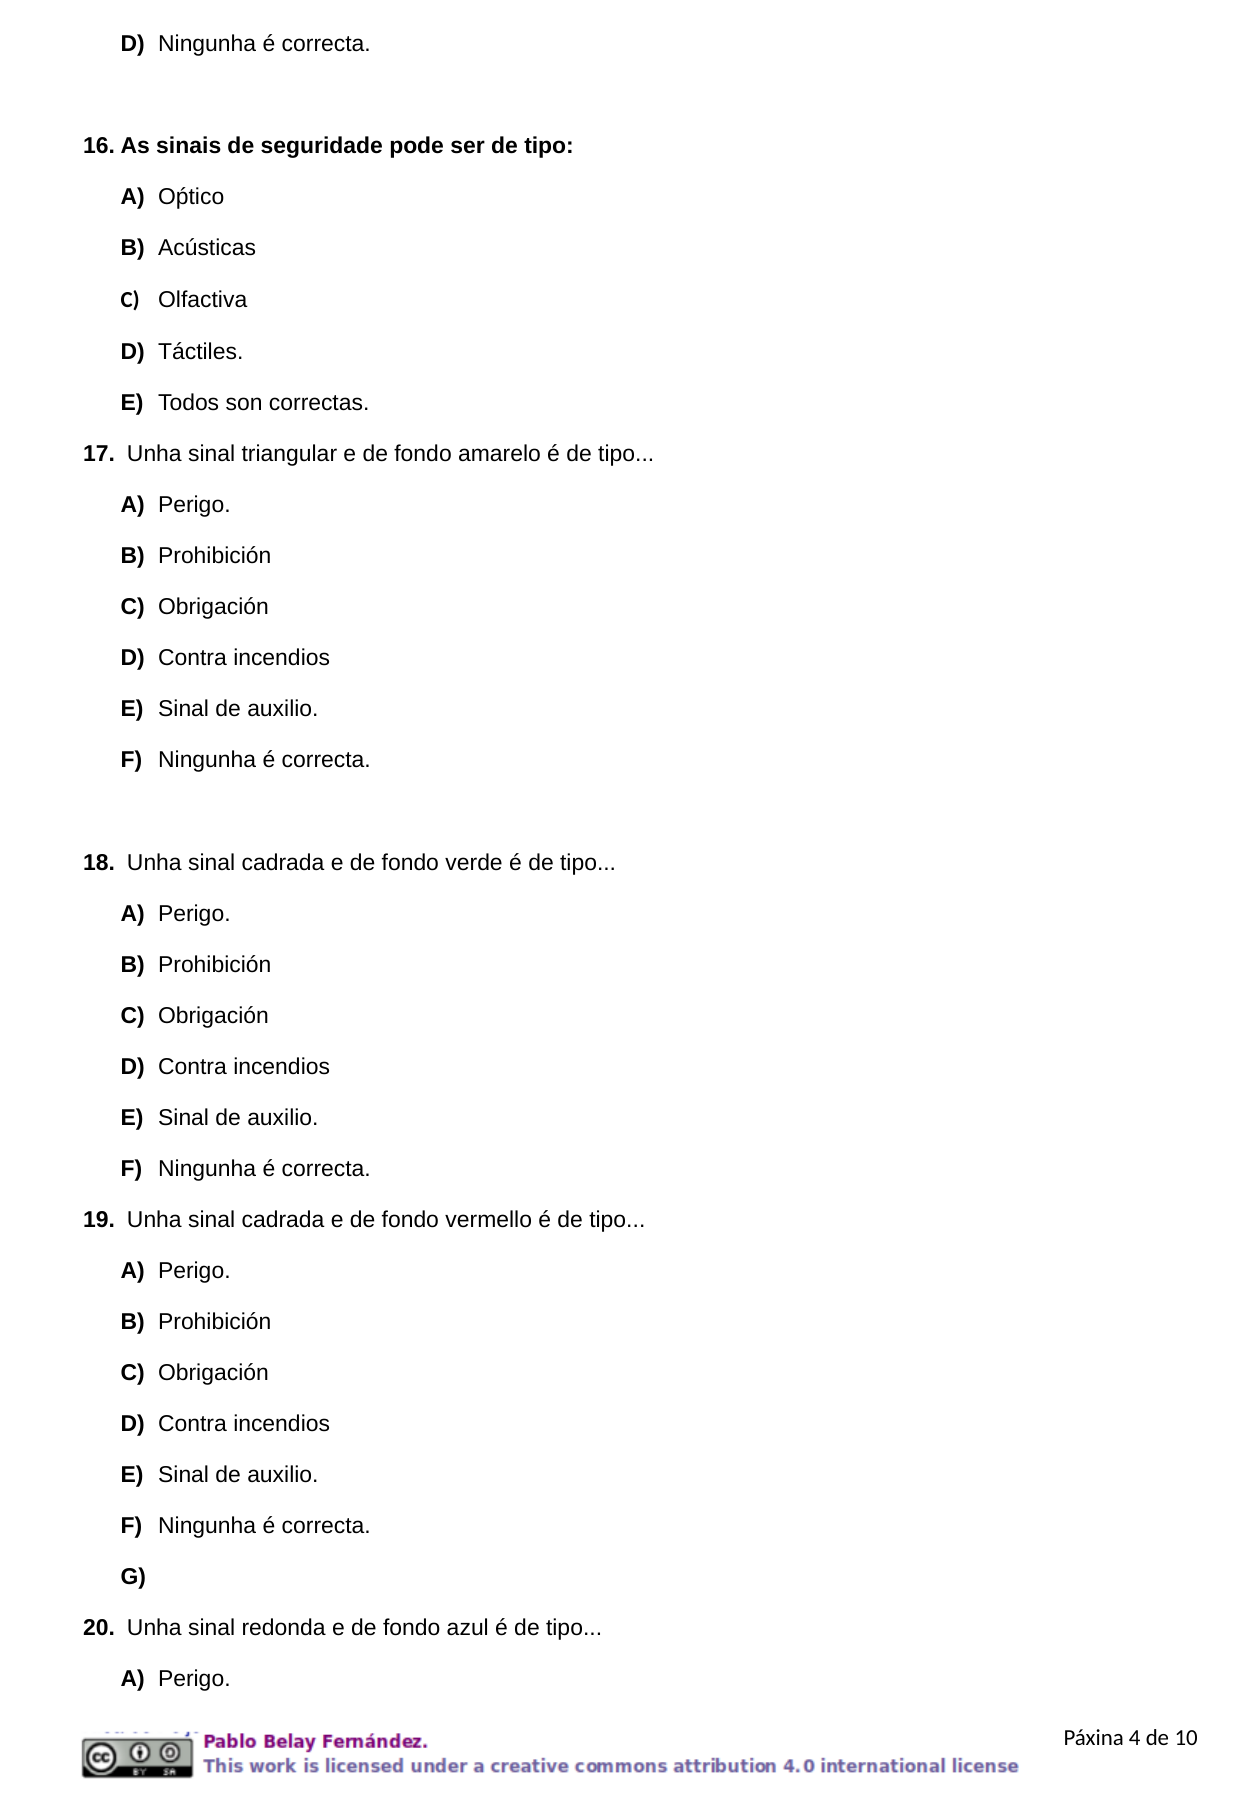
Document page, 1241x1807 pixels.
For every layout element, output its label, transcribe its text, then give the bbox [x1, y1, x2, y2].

list Perigo. [120, 1665, 1197, 1692]
list Todos son correctas. [120, 389, 1197, 416]
list Obrigación [120, 1359, 1197, 1385]
list Táctiles. [120, 338, 1197, 364]
list Unha sinal triangular e de fondo amarelo é de tipo... [83, 440, 1197, 467]
list Oṕtico [120, 183, 1197, 209]
list Contra incendios [120, 644, 1197, 671]
picture [65, 1722, 1035, 1787]
list Ningunha é correcta. [120, 1512, 1197, 1538]
list Unha sinal redonda e de fondo azul é de tipo... [83, 1614, 1197, 1641]
list Acústicas [120, 234, 1197, 260]
list Prohibición [120, 951, 1197, 977]
list Obrigación [120, 1002, 1197, 1028]
list Unha sinal cadrada e de fondo verde é de tipo... [83, 848, 1197, 875]
list Perigo. [120, 899, 1197, 926]
list Ningunha é correcta. [120, 746, 1197, 773]
list Ningunha é correcta. [120, 1155, 1197, 1181]
list Contra incendios [120, 1410, 1197, 1436]
list Sinal de auxilio. [120, 695, 1197, 722]
list Prohibición [120, 542, 1197, 569]
list Ningunha é correcta. [120, 30, 1197, 56]
list Prohibición [120, 1308, 1197, 1334]
list As sinais de seguridade pode ser de tipo: [83, 132, 1197, 158]
list Contra incendios [120, 1053, 1197, 1079]
list Unha sinal cadrada e de fondo vermello é de tipo... [83, 1206, 1197, 1232]
list Perigo. [120, 491, 1197, 518]
list Sinal de auxilio. [120, 1461, 1197, 1487]
list Sinal de auxilio. [120, 1104, 1197, 1130]
list Olfactiva [120, 285, 1197, 313]
list Obrigación [120, 593, 1197, 620]
list Perigo. [120, 1257, 1197, 1283]
